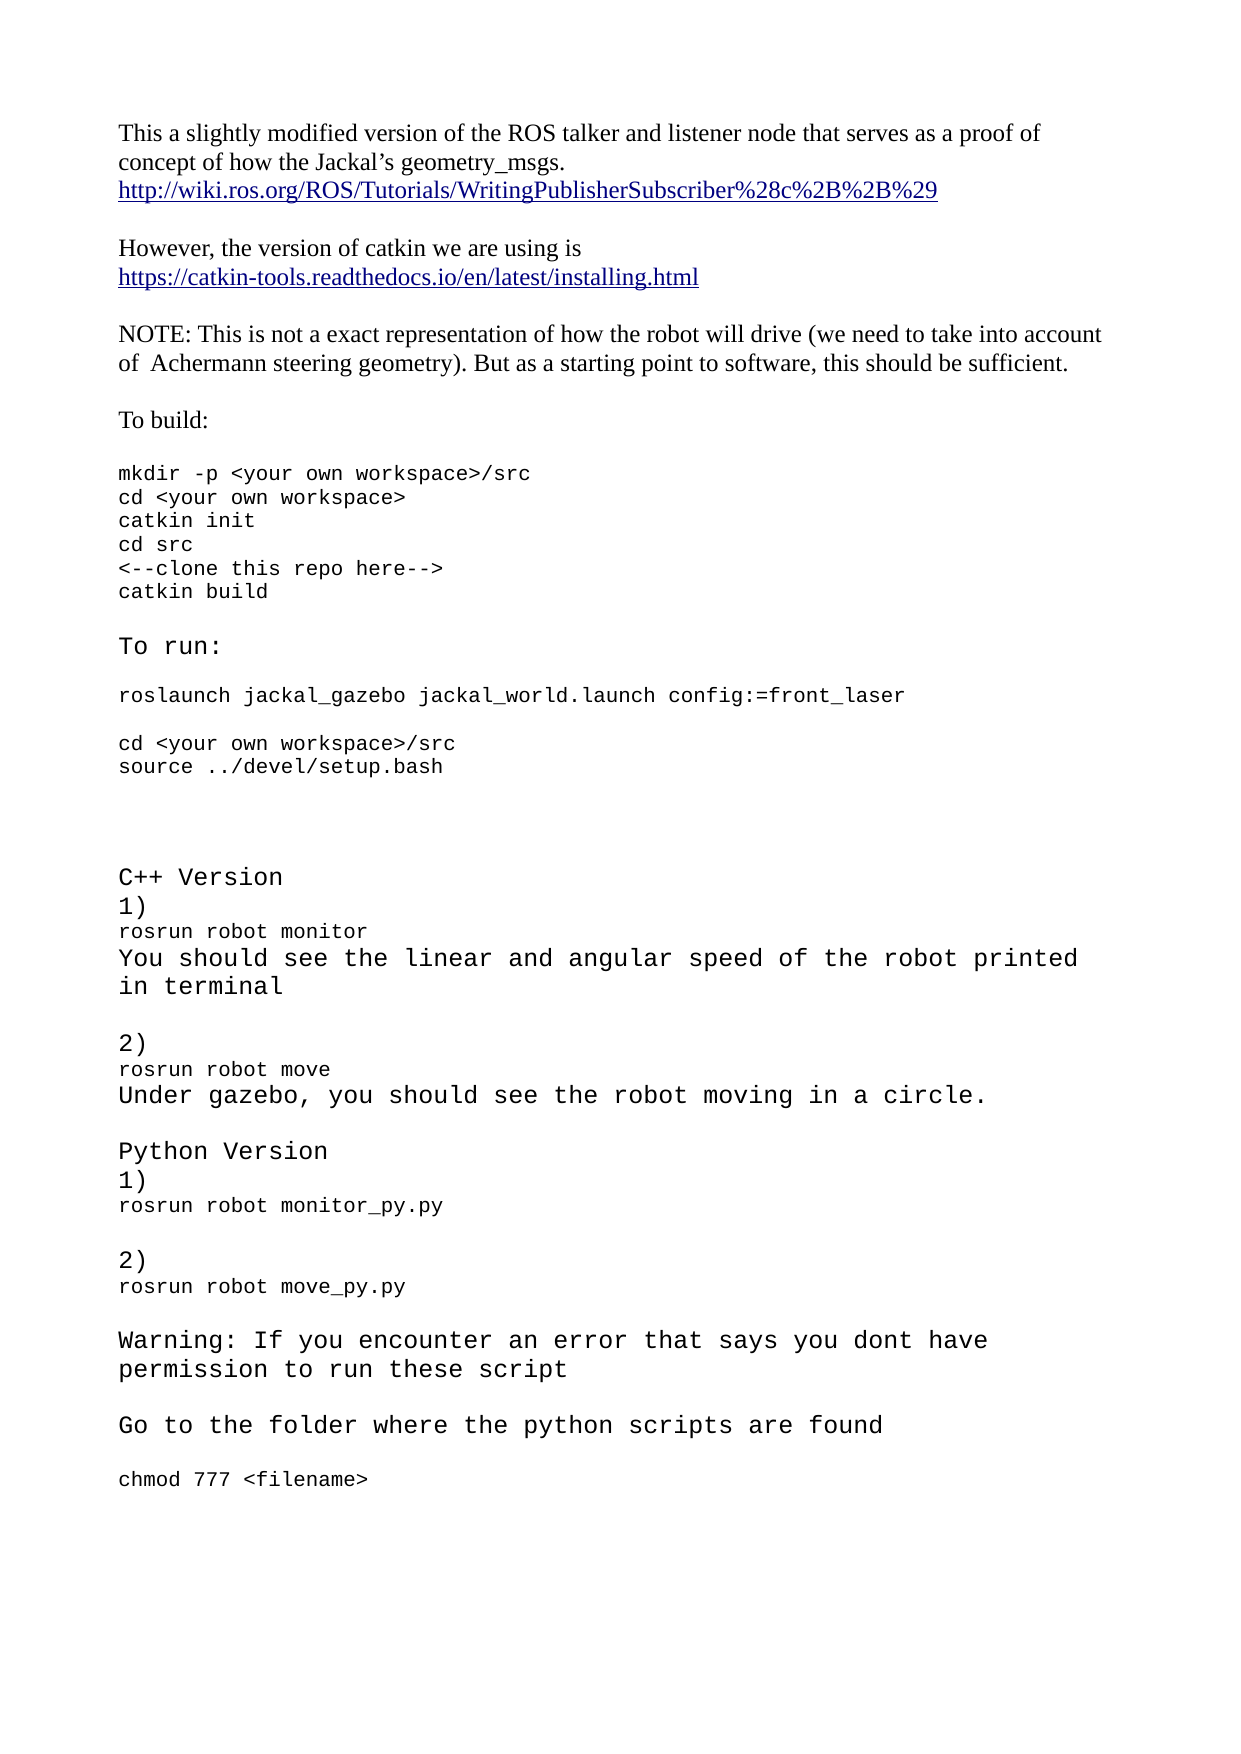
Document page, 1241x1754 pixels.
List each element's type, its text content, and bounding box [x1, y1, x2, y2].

text 2) [118, 1247, 1122, 1276]
text However, the version of catkin we are using is [118, 233, 1122, 262]
text http://wiki.ros.org/ROS/Tutorials/WritingPublisherSubscriber%28c%2B%2B%29 [118, 176, 1122, 204]
text cd <your own workspace> catkin init cd src <--clone this repo here--> catkin build [118, 487, 1122, 605]
text 1) [118, 893, 1122, 922]
text https://catkin-tools.readthedocs.io/en/latest/installing.html [118, 262, 1122, 291]
text Warning: If you encounter an error that says you dont have permission to run these script [118, 1328, 1122, 1384]
text You should see the linear and angular speed of the robot printed in terminal [118, 945, 1122, 1002]
text chmod 777 <filename> [118, 1469, 1122, 1493]
text NOTE: This is not a exact representation of how the robot will drive (we need to take into account of Achermann steering geometry). But as a starting point to software, this should be sufficient. [118, 319, 1122, 377]
text Go to the folder where the python scripts are found [118, 1413, 1122, 1441]
text Python Version [118, 1139, 1122, 1167]
text rosrun robot move_py.py [118, 1276, 1122, 1299]
text roslaunch jackal_gazebo jackal_world.launch config:=front_laser [118, 685, 1122, 709]
text To run: [118, 633, 1122, 662]
text rosrun robot monitor_py.py [118, 1196, 1122, 1219]
text Under gazebo, you should see the robot moving in a circle. [118, 1082, 1122, 1111]
text cd <your own workspace>/src source ../devel/setup.bash [118, 733, 1122, 780]
text rosrun robot monitor [118, 922, 1122, 945]
text C++ Version [118, 865, 1122, 893]
text mkdir -p <your own workspace>/src [118, 463, 1122, 487]
text This a slightly modified version of the ROS talker and listener node that serves as a proof of concept of how the Jackal’s geometry_msgs. [118, 118, 1122, 176]
text 2) [118, 1030, 1122, 1058]
text rosrun robot move [118, 1058, 1122, 1082]
text To build: [118, 406, 1122, 463]
text 1) [118, 1167, 1122, 1196]
